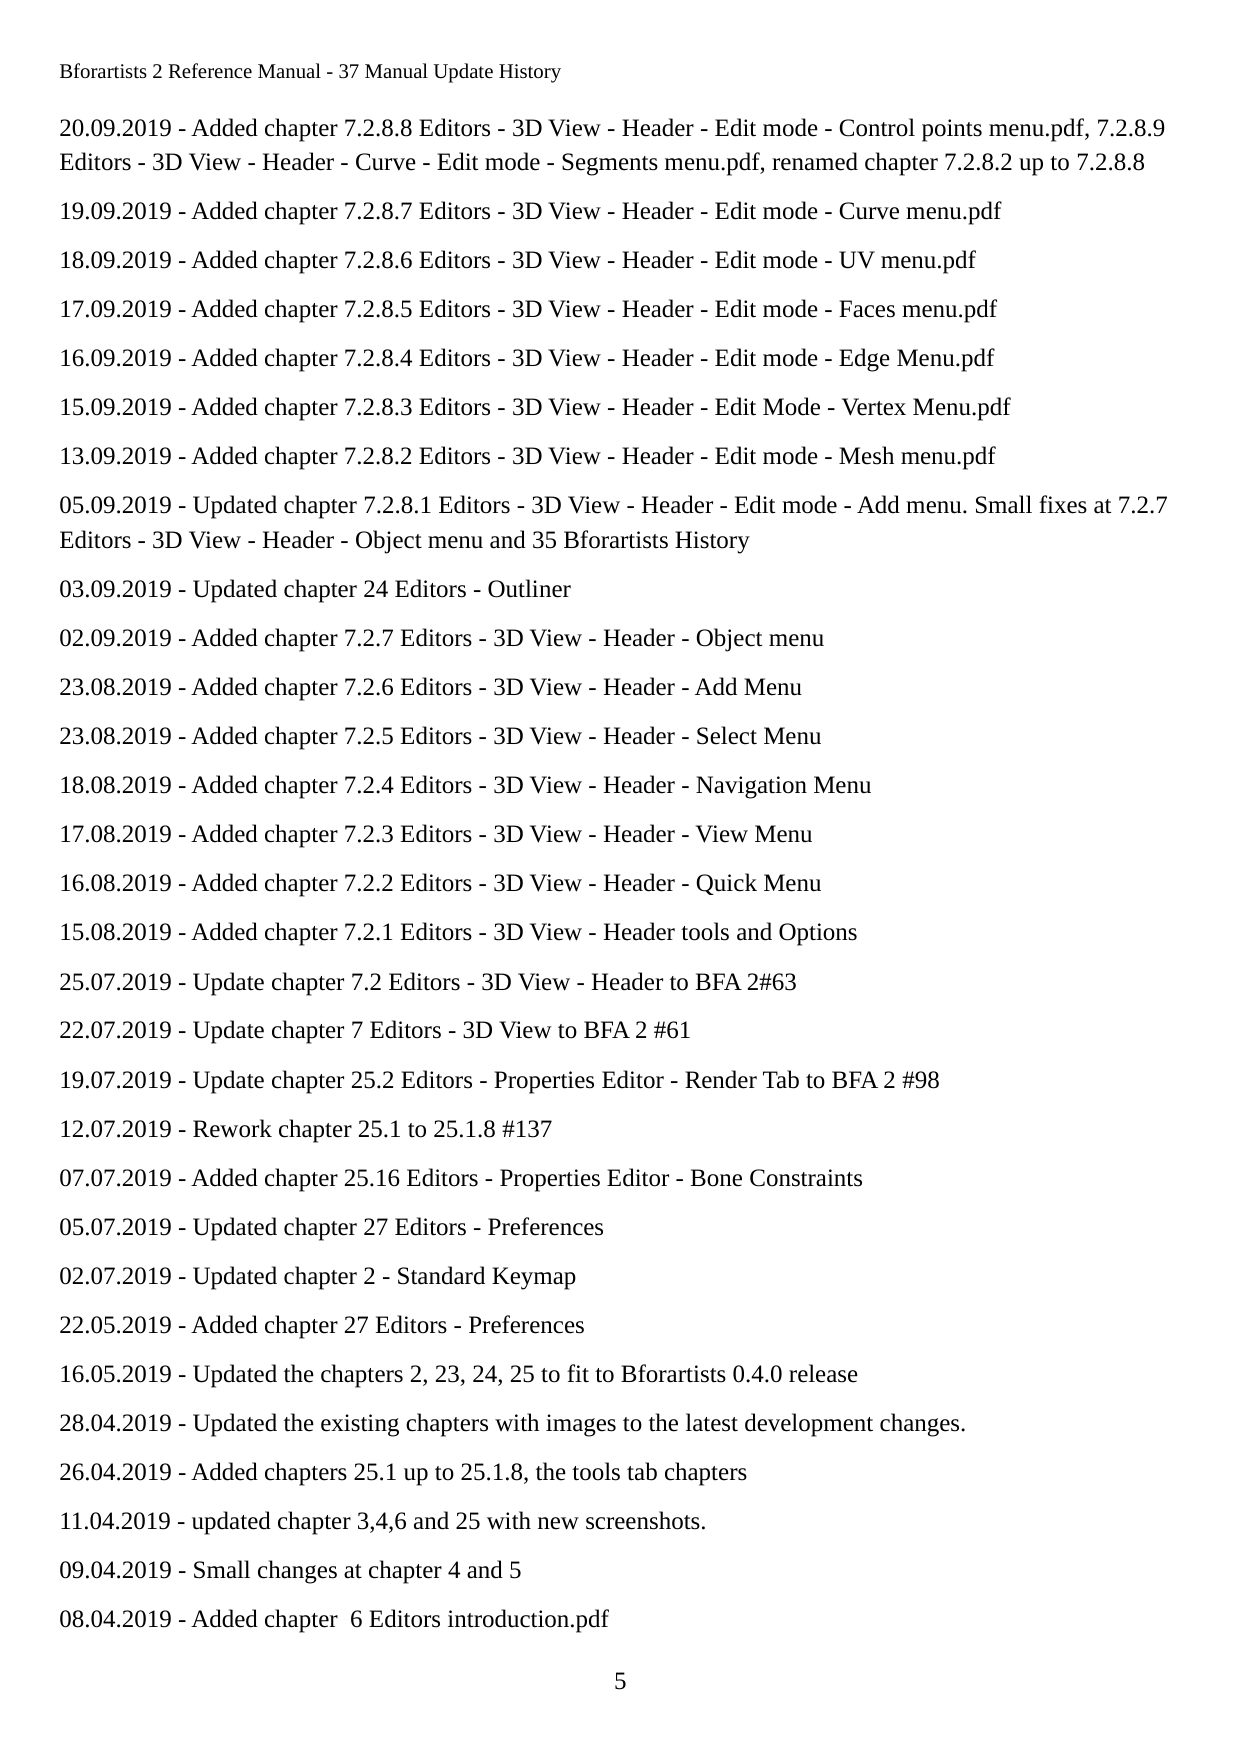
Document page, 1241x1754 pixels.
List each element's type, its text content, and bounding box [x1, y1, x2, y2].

text 17.09.2019 - Added chapter 7.2.8.5 Editors - 3D View - Header - Edit mode - Faces menu.pdf [59, 294, 1181, 323]
text 23.08.2019 - Added chapter 7.2.6 Editors - 3D View - Header - Add Menu [59, 672, 1181, 701]
text 16.09.2019 - Added chapter 7.2.8.4 Editors - 3D View - Header - Edit mode - Edge Menu.pdf [59, 343, 1181, 372]
text 08.04.2019 - Added chapter 6 Editors introduction.pdf [59, 1604, 1181, 1633]
text 13.09.2019 - Added chapter 7.2.8.2 Editors - 3D View - Header - Edit mode - Mesh menu.pdf [59, 441, 1181, 470]
text 28.04.2019 - Updated the existing chapters with images to the latest development changes. [59, 1408, 1181, 1437]
text 22.05.2019 - Added chapter 27 Editors - Preferences [59, 1310, 1181, 1339]
text 26.04.2019 - Added chapters 25.1 up to 25.1.8, the tools tab chapters [59, 1457, 1181, 1486]
text 03.09.2019 - Updated chapter 24 Editors - Outliner [59, 574, 1181, 603]
text 16.05.2019 - Updated the chapters 2, 23, 24, 25 to fit to Bforartists 0.4.0 release [59, 1359, 1181, 1388]
text 25.07.2019 - Update chapter 7.2 Editors - 3D View - Header to BFA 2#63 [59, 967, 1181, 995]
text 15.09.2019 - Added chapter 7.2.8.3 Editors - 3D View - Header - Edit Mode - Vertex Menu.pdf [59, 392, 1181, 421]
text 02.09.2019 - Added chapter 7.2.7 Editors - 3D View - Header - Object menu [59, 623, 1181, 652]
text 09.04.2019 - Small changes at chapter 4 and 5 [59, 1555, 1181, 1584]
text 19.09.2019 - Added chapter 7.2.8.7 Editors - 3D View - Header - Edit mode - Curve menu.pdf [59, 196, 1181, 225]
text 18.09.2019 - Added chapter 7.2.8.6 Editors - 3D View - Header - Edit mode - UV menu.pdf [59, 245, 1181, 274]
text 23.08.2019 - Added chapter 7.2.5 Editors - 3D View - Header - Select Menu [59, 721, 1181, 750]
text 19.07.2019 - Update chapter 25.2 Editors - Properties Editor - Render Tab to BFA 2 #98 [59, 1065, 1181, 1093]
text 20.09.2019 - Added chapter 7.2.8.8 Editors - 3D View - Header - Edit mode - Control points menu.pdf, 7.2.8.9 Editors - 3D View - Header - Curve - Edit mode - Segments menu.pdf, renamed chapter 7.2.8.2 up to 7.2.8.8 [59, 113, 1181, 176]
text 05.07.2019 - Updated chapter 27 Editors - Preferences [59, 1212, 1181, 1241]
text 18.08.2019 - Added chapter 7.2.4 Editors - 3D View - Header - Navigation Menu [59, 770, 1181, 799]
text 16.08.2019 - Added chapter 7.2.2 Editors - 3D View - Header - Quick Menu [59, 868, 1181, 897]
text 02.07.2019 - Updated chapter 2 - Standard Keymap [59, 1261, 1181, 1290]
text 12.07.2019 - Rework chapter 25.1 to 25.1.8 #137 [59, 1114, 1181, 1142]
text 11.04.2019 - updated chapter 3,4,6 and 25 with new screenshots. [59, 1506, 1181, 1535]
text 07.07.2019 - Added chapter 25.16 Editors - Properties Editor - Bone Constraints [59, 1163, 1181, 1192]
text 17.08.2019 - Added chapter 7.2.3 Editors - 3D View - Header - View Menu [59, 819, 1181, 848]
text 05.09.2019 - Updated chapter 7.2.8.1 Editors - 3D View - Header - Edit mode - Add menu. Small fixes at 7.2.7 Editors - 3D View - Header - Object menu and 35 Bforartists History [59, 491, 1181, 554]
text 15.08.2019 - Added chapter 7.2.1 Editors - 3D View - Header tools and Options [59, 917, 1181, 946]
text 22.07.2019 - Update chapter 7 Editors - 3D View to BFA 2 #61 [59, 1016, 1181, 1044]
